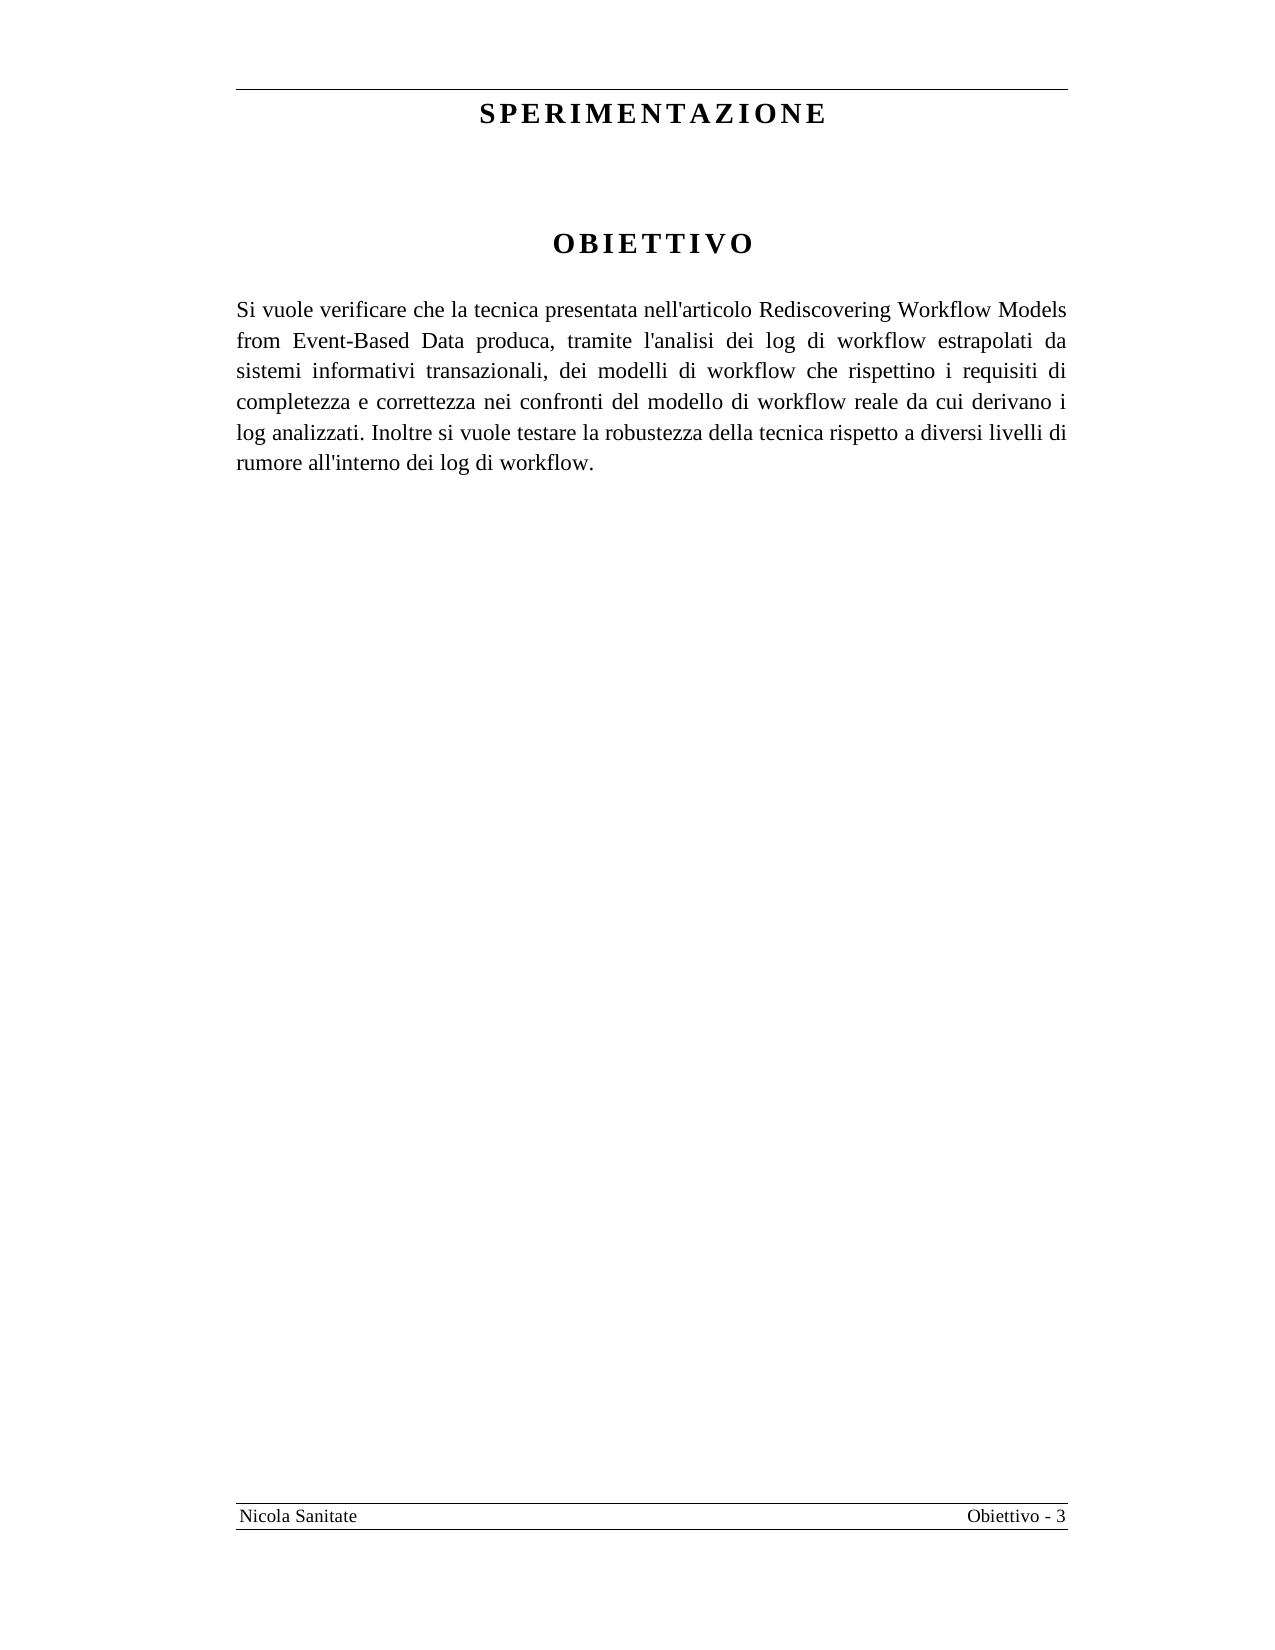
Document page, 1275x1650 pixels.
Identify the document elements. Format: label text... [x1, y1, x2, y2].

text Si vuole verificare che la tecnica presentata nell'articolo Rediscovering Workflow Models from Event-Based Data produca, tramite l'analisi dei log di workflow estrapolati da sistemi informativi transazionali, dei modelli di workflow che rispettino i requisiti di completezza e correttezza nei confronti del modello di workflow reale da cui derivano i log analizzati. Inoltre si vuole testare la robustezza della tecnica rispetto a diversi livelli di rumore all'interno dei log di workflow. [236, 297, 1068, 476]
subtitle Obiettivo [236, 227, 1068, 260]
